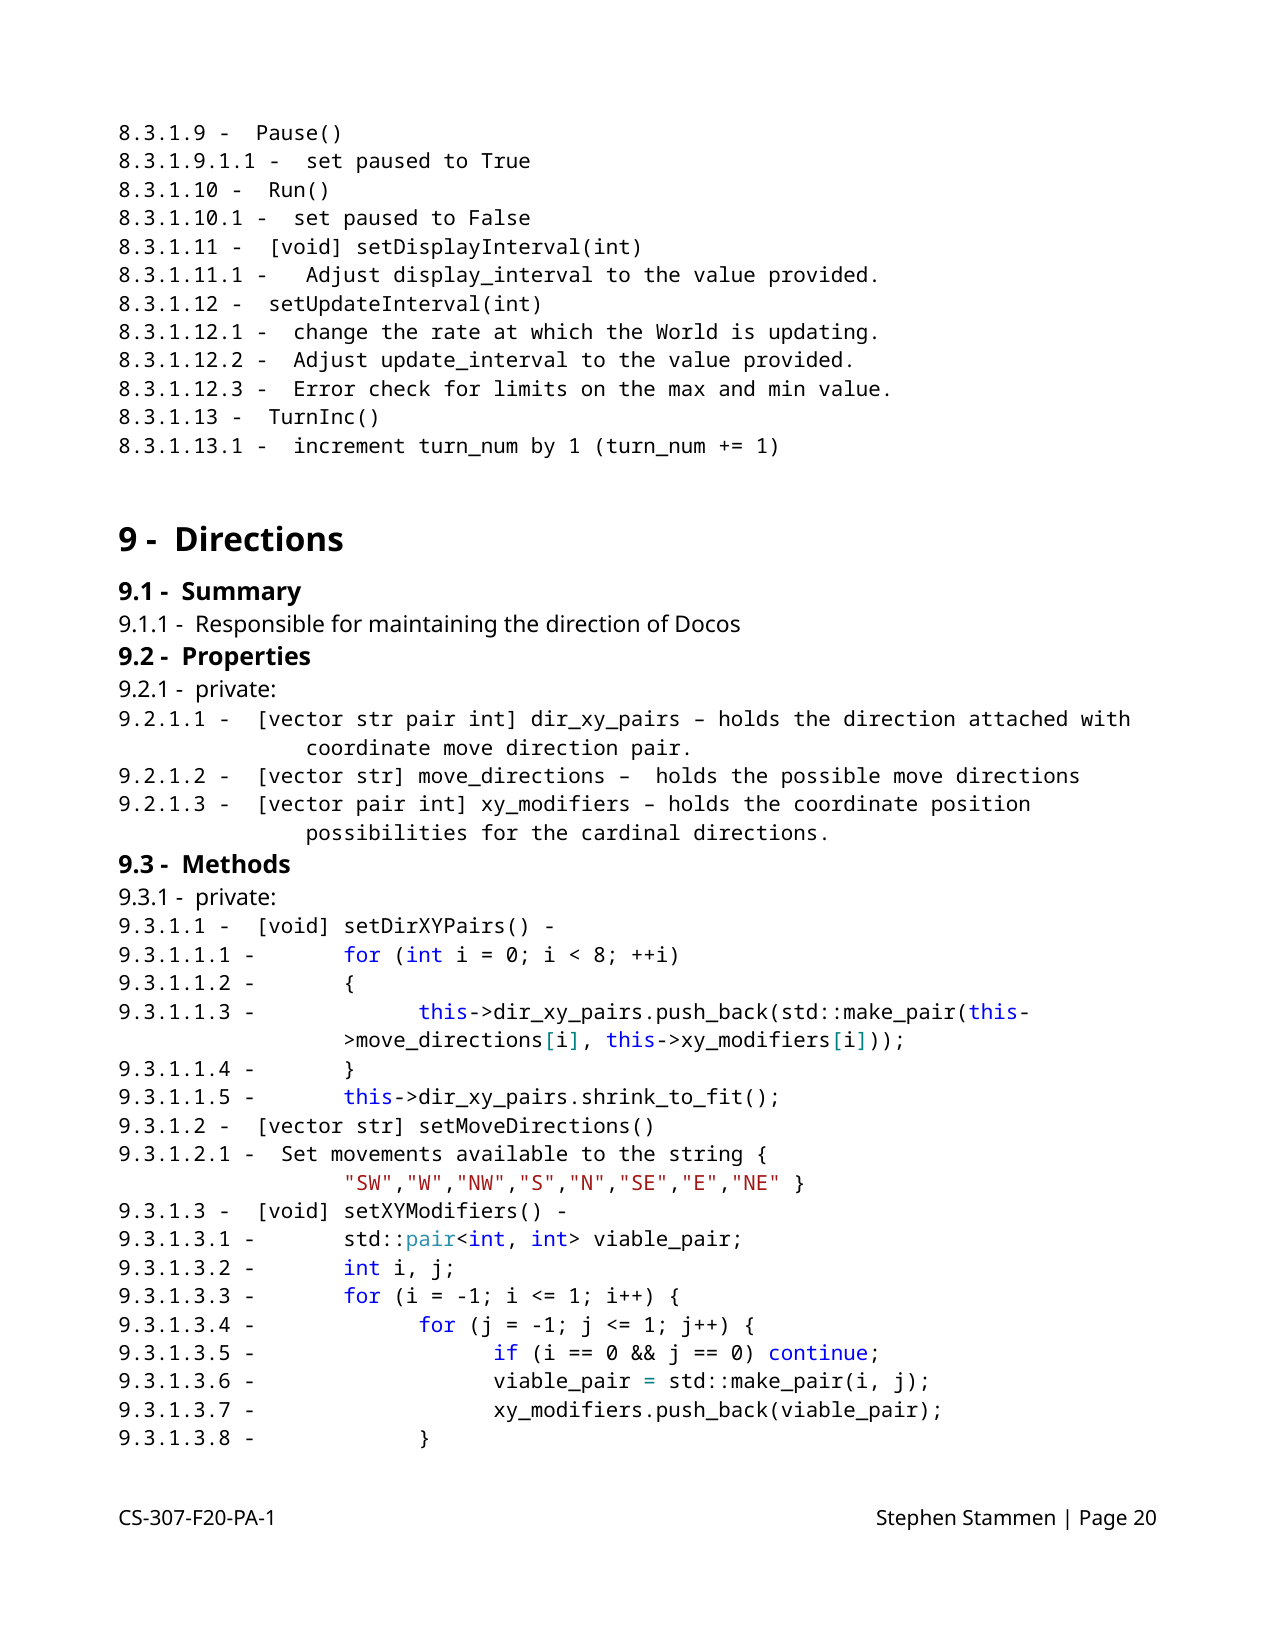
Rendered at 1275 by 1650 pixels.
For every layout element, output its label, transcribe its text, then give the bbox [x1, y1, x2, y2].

list [vector str] setMoveDirections() [118, 1111, 1157, 1139]
list for (i = -1; i <= 1; i++) { [118, 1281, 1157, 1310]
list if (i == 0 && j == 0) continue; [118, 1338, 1157, 1367]
list [vector str pair int] dir_xy_pairs – holds the direction attached with coordinate move direction pair. [118, 704, 1157, 761]
list std::pair<int, int> viable_pair; [118, 1224, 1157, 1253]
list [vector pair int] xy_modifiers – holds the coordinate position possibilities for the cardinal directions. [118, 789, 1157, 846]
list [void] setDisplayInterval(int) [118, 232, 1157, 260]
list viable_pair = std::make_pair(i, j); [118, 1367, 1157, 1395]
list int i, j; [118, 1253, 1157, 1281]
list setUpdateInterval(int) [118, 289, 1157, 317]
list this->dir_xy_pairs.shrink_to_fit(); [118, 1082, 1157, 1111]
list private: [118, 673, 1157, 704]
list set paused to False [118, 203, 1157, 232]
list Error check for limits on the max and min value. [118, 374, 1157, 402]
list Methods [118, 846, 1157, 880]
list this->dir_xy_pairs.push_back(std::make_pair(this->move_directions[i], this->xy_modifiers[i])); [118, 997, 1157, 1054]
list [void] setDirXYPairs() - [118, 912, 1157, 940]
list increment turn_num by 1 (turn_num += 1) [118, 431, 1157, 459]
list Pause() [118, 118, 1157, 147]
list } [118, 1423, 1157, 1452]
list [void] setXYModifiers() - [118, 1196, 1157, 1224]
list set paused to True [118, 147, 1157, 175]
list change the rate at which the World is updating. [118, 317, 1157, 346]
list } [118, 1054, 1157, 1082]
list [vector str] move_directions – holds the possible move directions [118, 761, 1157, 789]
subtitle Directions [118, 516, 1157, 561]
list Adjust display_interval to the value provided. [118, 260, 1157, 289]
list { [118, 968, 1157, 997]
list for (j = -1; j <= 1; j++) { [118, 1310, 1157, 1338]
list Summary [118, 573, 1157, 608]
list xy_modifiers.push_back(viable_pair); [118, 1395, 1157, 1423]
list TurnInc() [118, 402, 1157, 431]
list for (int i = 0; i < 8; ++i) [118, 940, 1157, 968]
list Run() [118, 175, 1157, 203]
list Set movements available to the string { "SW","W","NW","S","N","SE","E","NE" } [118, 1139, 1157, 1196]
list Responsible for maintaining the direction of Docos [118, 608, 1157, 639]
list Properties [118, 639, 1157, 673]
list private: [118, 880, 1157, 912]
list Adjust update_interval to the value provided. [118, 346, 1157, 374]
